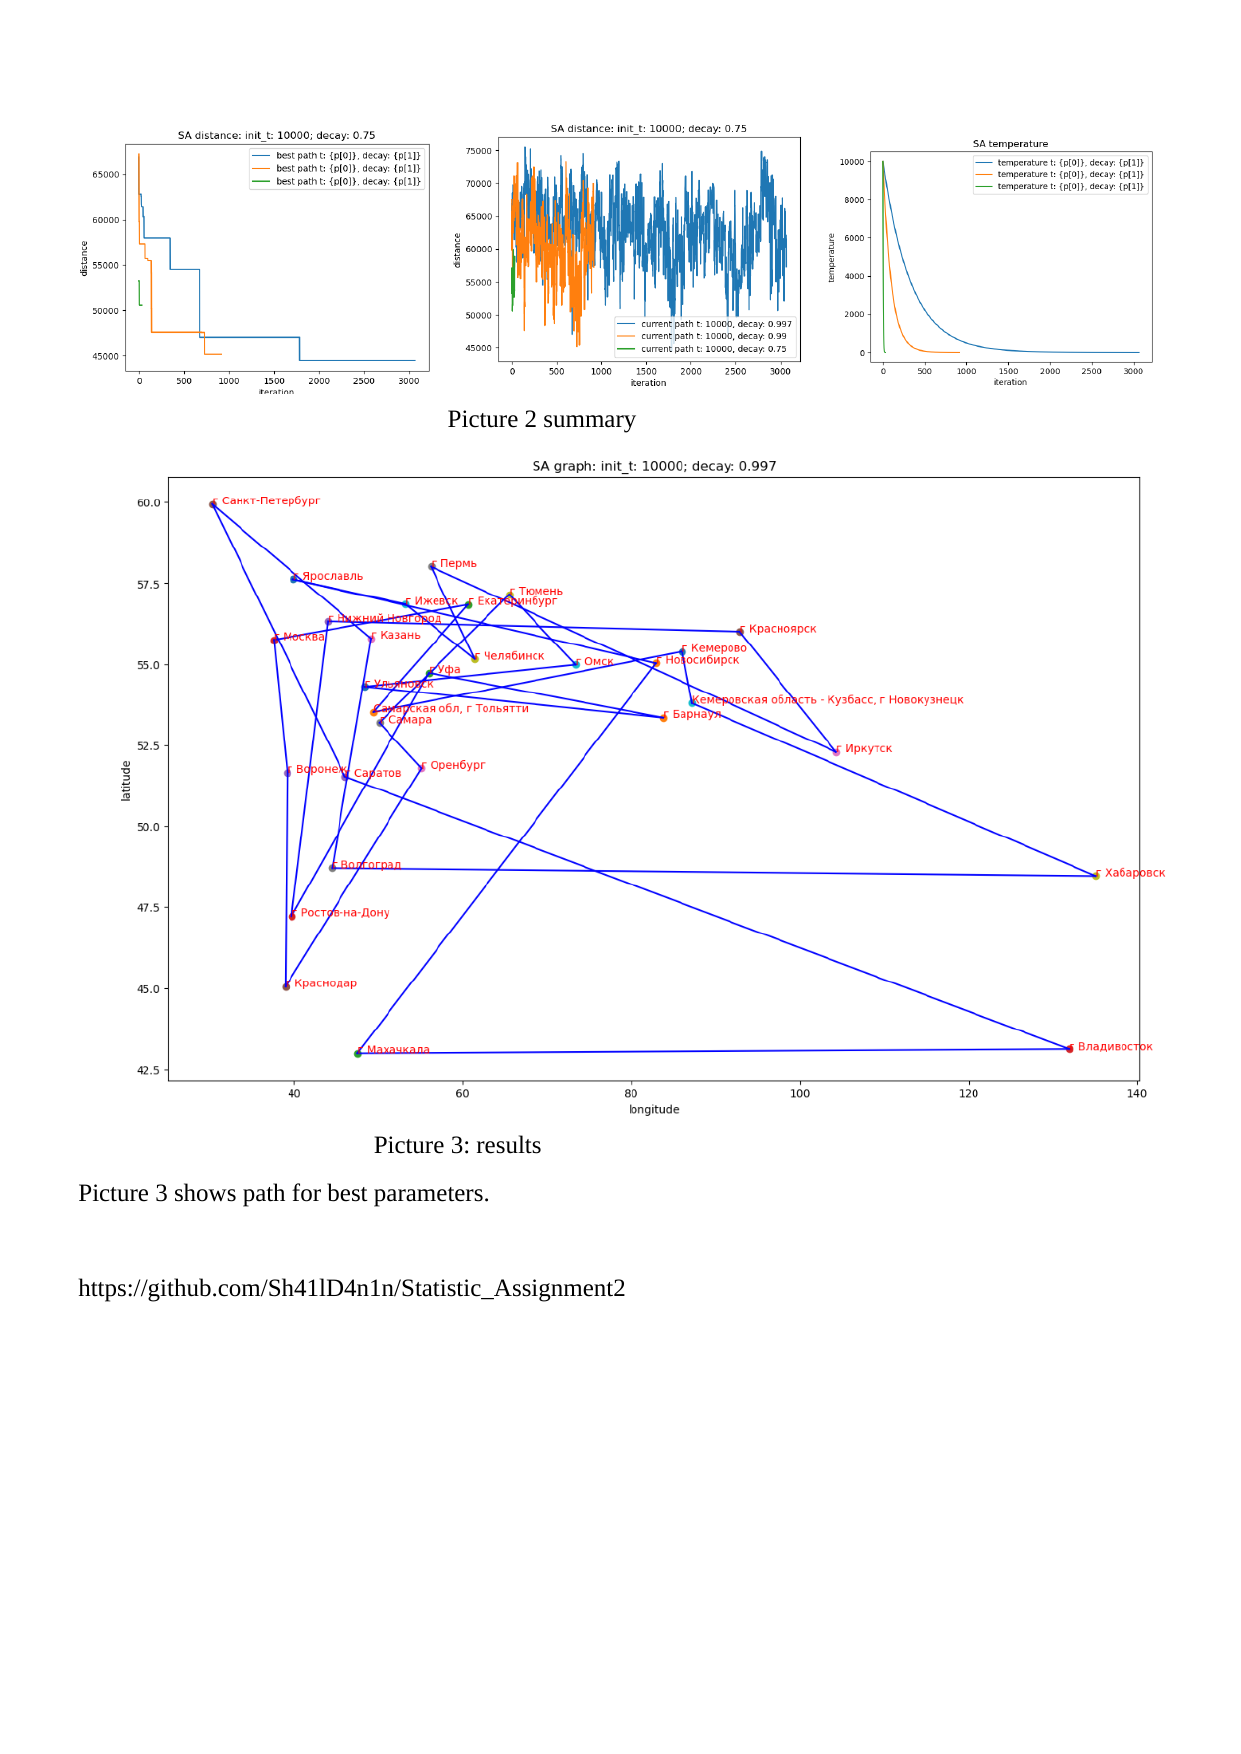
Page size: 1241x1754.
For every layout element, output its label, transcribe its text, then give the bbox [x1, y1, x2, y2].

picture [451, 119, 809, 388]
picture [828, 136, 1163, 388]
text Picture 3: results [78, 451, 1153, 1159]
picture [78, 122, 439, 394]
text Picture 3 shows path for best parameters. [78, 1178, 1153, 1206]
text Picture 2 summary [78, 404, 1153, 432]
picture [95, 451, 1171, 1126]
text https://github.com/Sh41lD4n1n/Statistic_Assignment2 [78, 1273, 1153, 1302]
